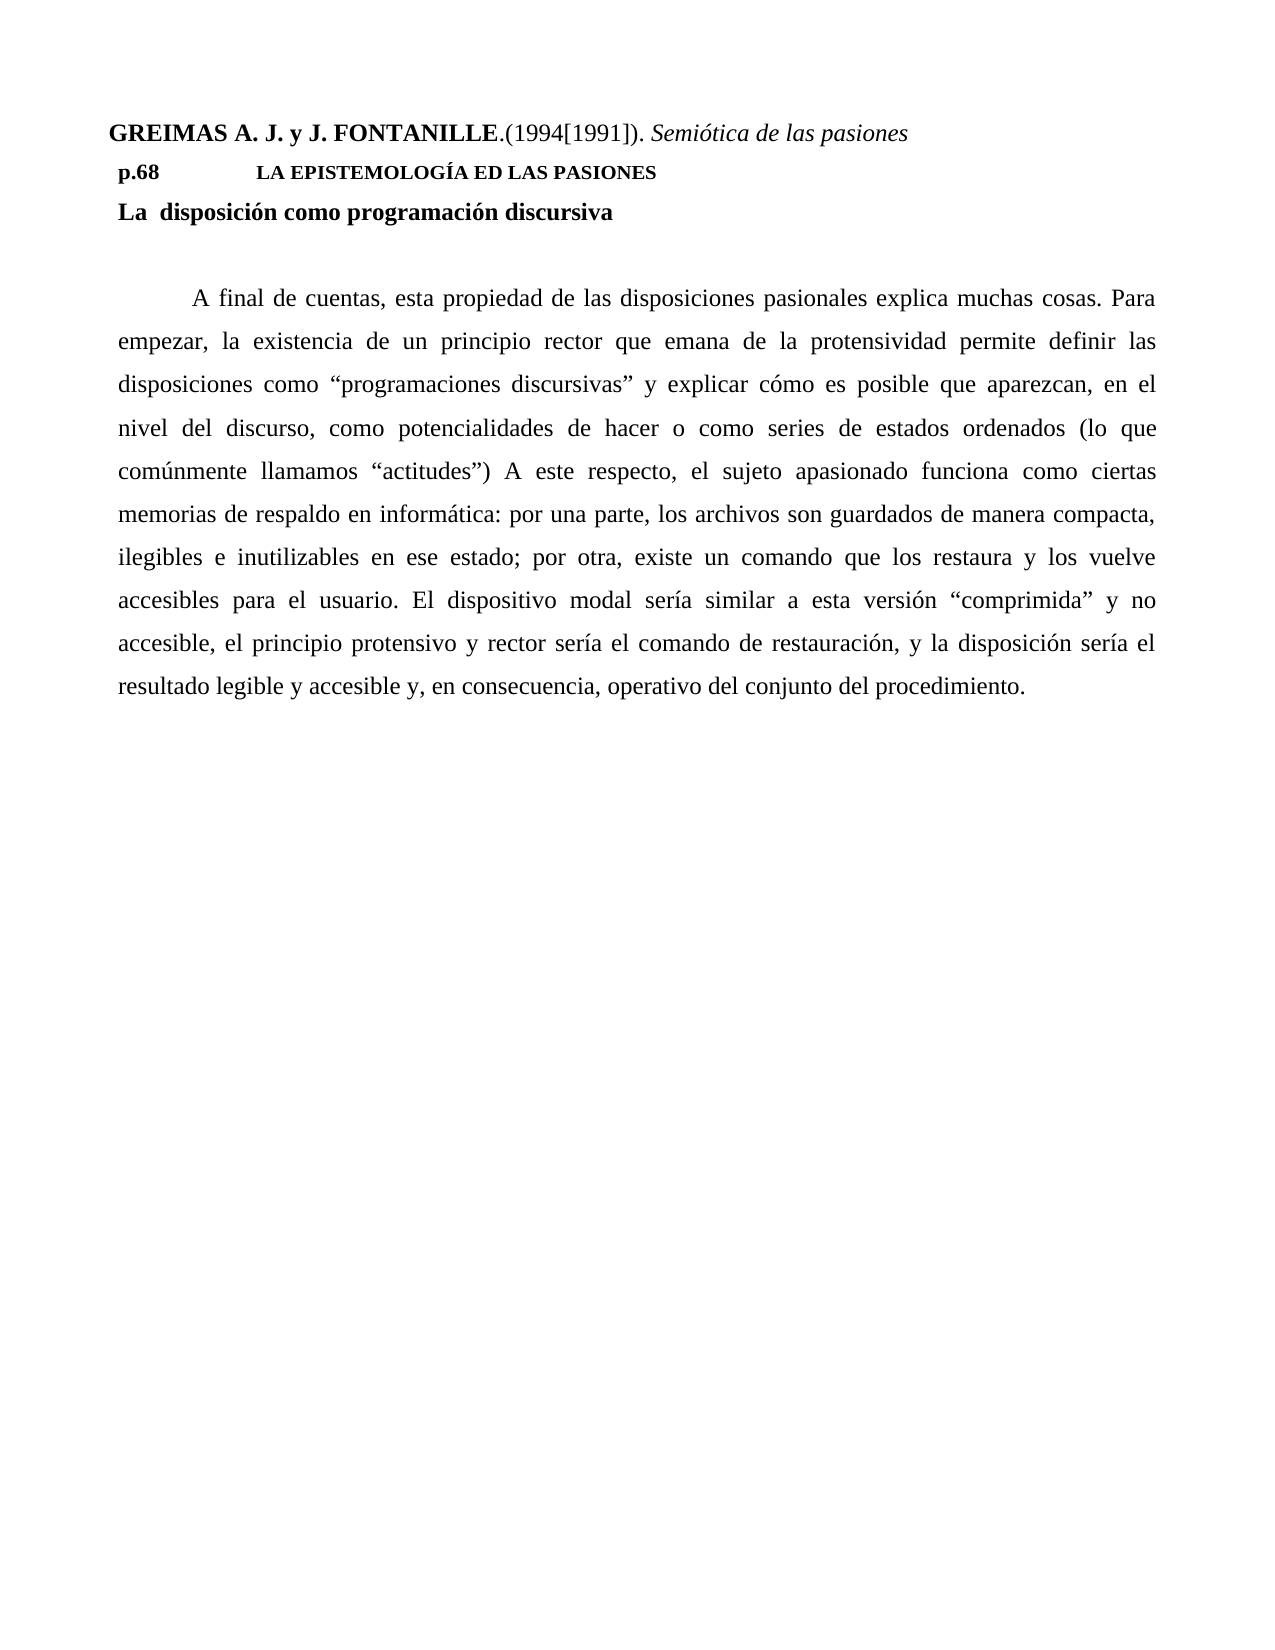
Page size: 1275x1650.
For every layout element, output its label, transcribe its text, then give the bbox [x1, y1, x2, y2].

text GREIMAS A. J. y J. FONTANILLE.(1994[1991]). Semiótica de las pasiones [108, 118, 1169, 146]
text A final de cuentas, esta propiedad de las disposiciones pasionales explica muchas cosas. Para empezar, la existencia de un principio rector que emana de la protensividad permite definir las disposiciones como “programaciones discursivas” y explicar cómo es posible que aparezcan, en el nivel del discurso, como potencialidades de hacer o como series de estados ordenados (lo que comúnmente llamamos “actitudes”) A este respecto, el sujeto apasionado funciona como ciertas memorias de respaldo en informática: por una parte, los archivos son guardados de manera compacta, ilegibles e inutilizables en ese estado; por otra, existe un comando que los restaura y los vuelve accesibles para el usuario. El dispositivo modal sería similar a esta versión “comprimida” y no accesible, el principio protensivo y rector sería el comando de restauración, y la disposición sería el resultado legible y accesible y, en consecuencia, operativo del conjunto del procedimiento. [118, 283, 1157, 700]
subtitle p.68 LA EPISTEMOLOGÍA ED LAS PASIONES [118, 159, 1169, 184]
subtitle La disposición como programación discursiva [118, 197, 1169, 226]
